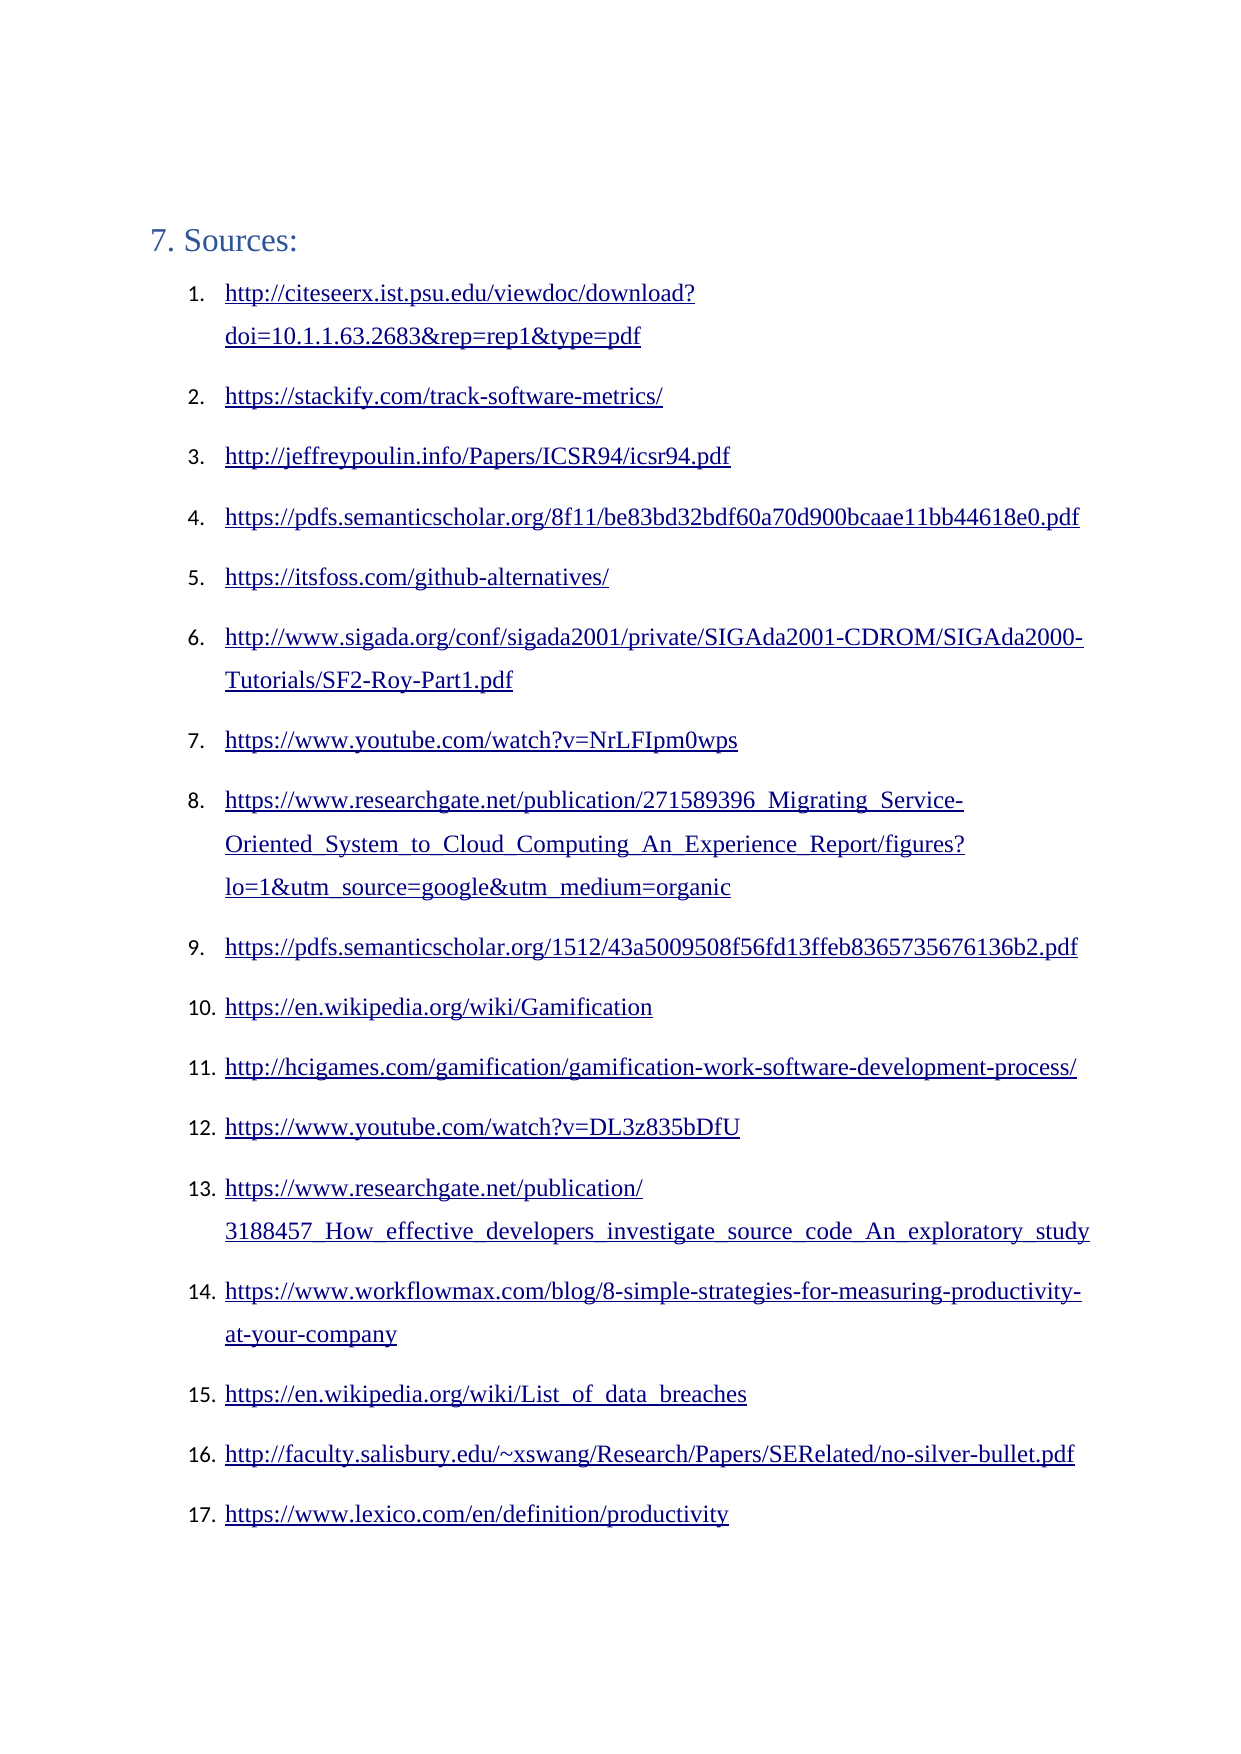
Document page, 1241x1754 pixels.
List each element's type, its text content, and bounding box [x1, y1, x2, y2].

list http://faculty.salisbury.edu/~xswang/Research/Papers/SERelated/no-silver-bullet.pdf [187, 1439, 1090, 1468]
list https://stackify.com/track-software-metrics/ [187, 381, 1090, 410]
list https://pdfs.semanticscholar.org/1512/43a5009508f56fd13ffeb8365735676136b2.pdf [187, 932, 1090, 961]
list https://www.researchgate.net/publication/3188457_How_effective_developers_investigate_source_code_An_exploratory_study [187, 1173, 1090, 1245]
list https://en.wikipedia.org/wiki/Gamification [187, 992, 1090, 1021]
list http://citeseerx.ist.psu.edu/viewdoc/download?doi=10.1.1.63.2683&rep=rep1&type=pdf [187, 278, 1090, 350]
list https://pdfs.semanticscholar.org/8f11/be83bd32bdf60a70d900bcaae11bb44618e0.pdf [187, 502, 1090, 531]
list http://jeffreypoulin.info/Papers/ICSR94/icsr94.pdf [187, 441, 1090, 470]
list https://www.youtube.com/watch?v=DL3z835bDfU [187, 1112, 1090, 1141]
list http://www.sigada.org/conf/sigada2001/private/SIGAda2001-CDROM/SIGAda2000-Tutorials/SF2-Roy-Part1.pdf [187, 622, 1090, 694]
list https://www.lexico.com/en/definition/productivity [187, 1499, 1090, 1528]
list https://itsfoss.com/github-alternatives/ [187, 562, 1090, 591]
list http://hcigames.com/gamification/gamification-work-software-development-process/ [187, 1052, 1090, 1081]
list https://en.wikipedia.org/wiki/List_of_data_breaches [187, 1379, 1090, 1408]
list https://www.workflowmax.com/blog/8-simple-strategies-for-measuring-productivity-at-your-company [187, 1276, 1090, 1348]
subtitle 7. Sources: [150, 220, 1090, 259]
list https://www.youtube.com/watch?v=NrLFIpm0wps [187, 725, 1090, 754]
list https://www.researchgate.net/publication/271589396_Migrating_Service-Oriented_System_to_Cloud_Computing_An_Experience_Report/figures?lo=1&utm_source=google&utm_medium=organic [187, 785, 1090, 901]
